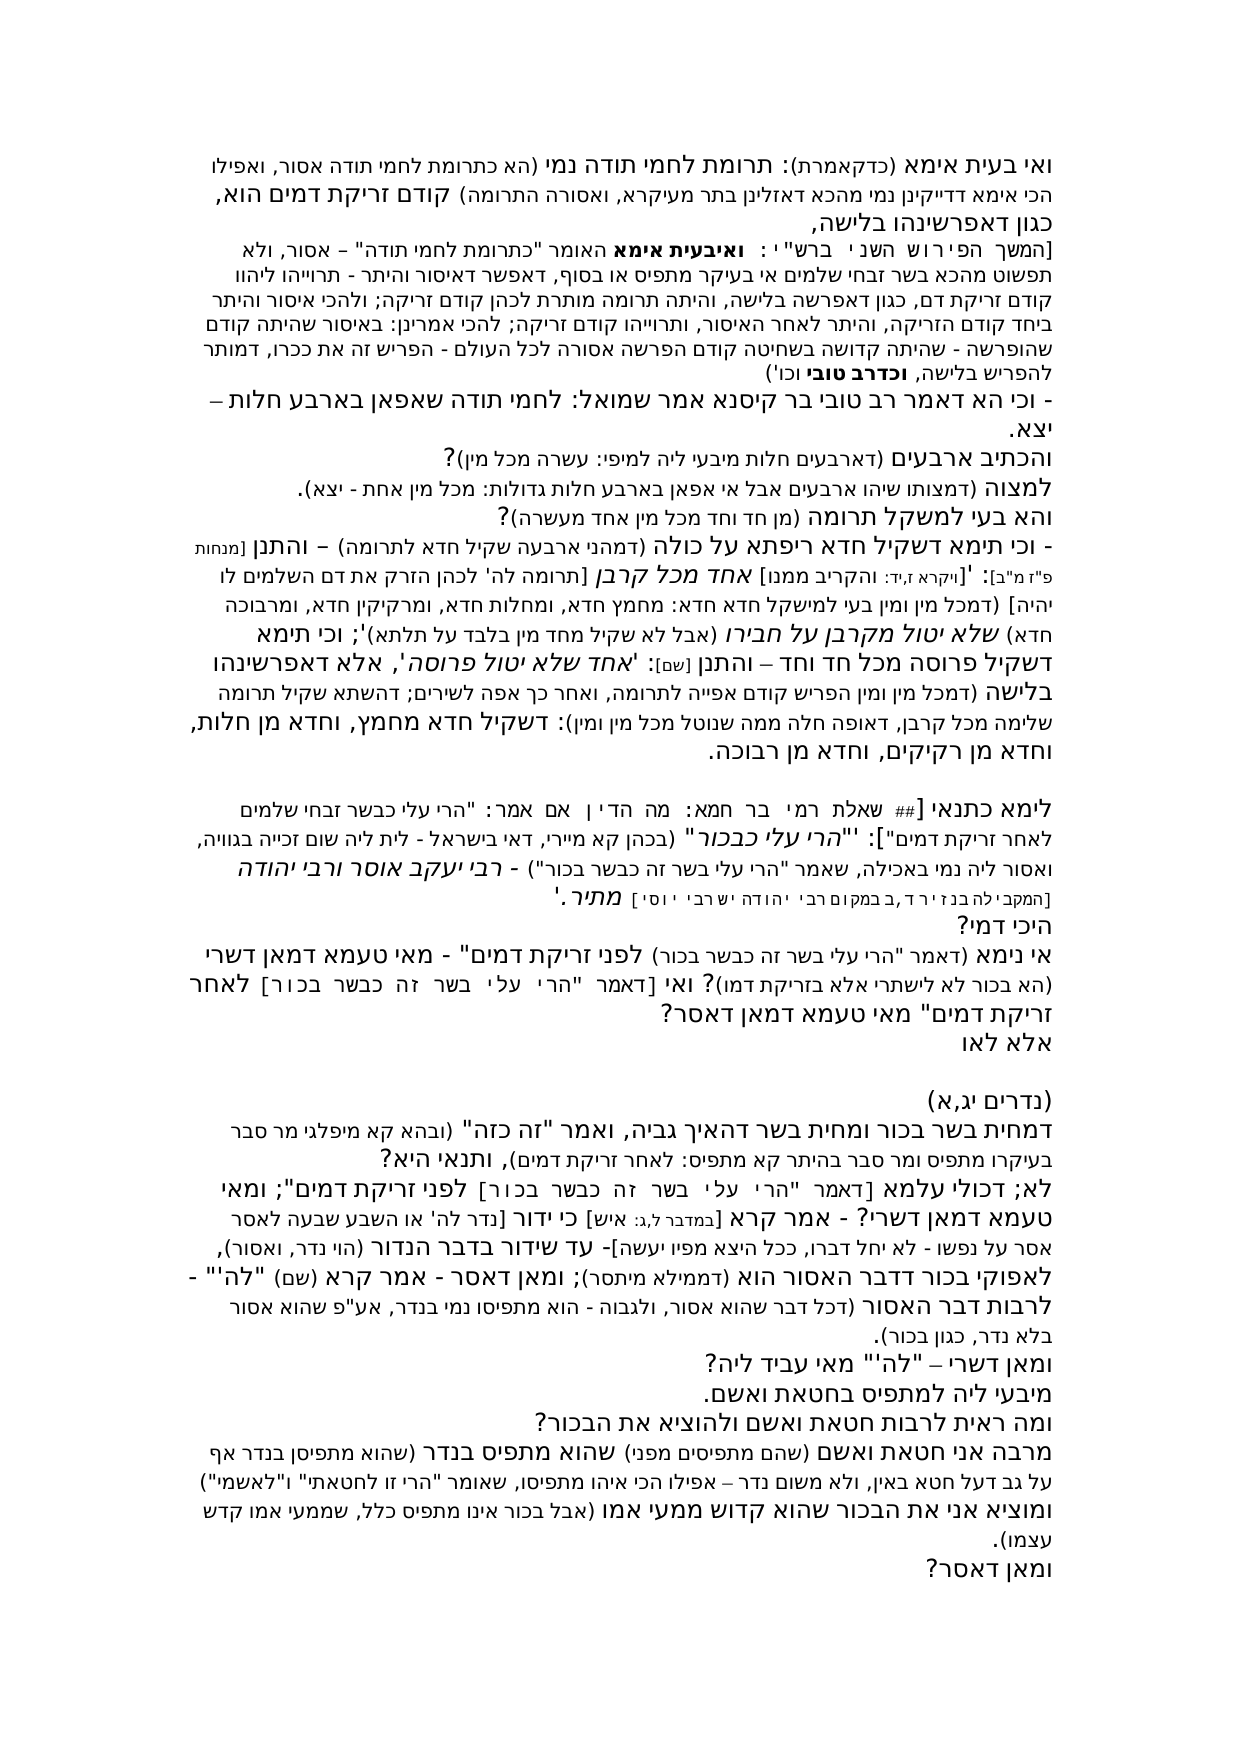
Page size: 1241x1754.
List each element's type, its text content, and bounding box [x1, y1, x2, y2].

text - וכי הא דאמר רב טובי בר קיסנא אמר שמואל: לחמי תודה שאפאן בארבע חלות – יצא. [187, 385, 1053, 444]
text - וכי תימא דשקיל חדא ריפתא על כולה (דמהני ארבעה שקיל חדא לתרומה) – והתנן [מנחות פ"ז מ"ב]: '[ויקרא ז,יד: והקריב ממנו] אחד מכל קרבן [תרומה לה' לכהן הזרק את דם השלמים לו יהיה] (דמכל מין ומין בעי למישקל חדא חדא: מחמץ חדא, ומחלות חדא, ומרקיקין חדא, ומרבוכה חדא) שלא יטול מקרבן על חבירו (אבל לא שקיל מחד מין בלבד על תלתא)'; וכי תימא דשקיל פרוסה מכל חד וחד – והתנן [שם]: 'אחד שלא יטול פרוסה', אלא דאפרשינהו בלישה (דמכל מין ומין הפריש קודם אפייה לתרומה, ואחר כך אפה לשירים; דהשתא שקיל תרומה שלימה מכל קרבן, דאופה חלה ממה שנוטל מכל מין ומין): דשקיל חדא מחמץ, וחדא מן חלות, וחדא מן רקיקים, וחדא מן רבוכה. [187, 531, 1053, 765]
text לא; דכולי עלמא [דאמר "הרי עלי בשר זה כבשר בכור] לפני זריקת דמים"; ומאי טעמא דמאן דשרי? - אמר קרא [במדבר ל,ג: איש] כי ידור [נדר לה' או השבע שבעה לאסר אסר על נפשו - לא יחל דברו, ככל היצא מפיו יעשה]- עד שידור בדבר הנדור (הוי נדר, ואסור), לאפוקי בכור דדבר האסור הוא (דממילא מיתסר); ומאן דאסר - אמר קרא (שם) "לה'" - לרבות דבר האסור (דכל דבר שהוא אסור, ולגבוה - הוא מתפיסו נמי בנדר, אע"פ שהוא אסור בלא נדר, כגון בכור). [187, 1174, 1053, 1349]
text למצוה (דמצותו שיהו ארבעים אבל אי אפאן בארבע חלות גדולות: מכל מין אחת - יצא). [187, 473, 1053, 502]
text ומאן דאסר? [187, 1554, 1053, 1583]
text אי נימא (דאמר "הרי עלי בשר זה כבשר בכור) לפני זריקת דמים" - מאי טעמא דמאן דשרי (הא בכור לא לישתרי אלא בזריקת דמו)? ואי [דאמר "הרי עלי בשר זה כבשר בכור] לאחר זריקת דמים" מאי טעמא דמאן דאסר? [187, 940, 1053, 1028]
text היכי דמי? [187, 911, 1053, 940]
text מיבעי ליה למתפיס בחטאת ואשם. [187, 1379, 1053, 1408]
text (נדרים יג,א) [187, 1086, 1053, 1115]
text דמחית בשר בכור ומחית בשר דהאיך גביה, ואמר "זה כזה" (ובהא קא מיפלגי מר סבר בעיקרו מתפיס ומר סבר בהיתר קא מתפיס: לאחר זריקת דמים), ותנאי היא? [187, 1115, 1053, 1174]
text אלא לאו [187, 1028, 1053, 1057]
text לימא כתנאי [## שאלת רמי בר חמא: מה הדין אם אמר: "הרי עלי כבשר זבחי שלמים לאחר זריקת דמים"]: '"הרי עלי כבכור" (בכהן קא מיירי, דאי בישראל - לית ליה שום זכייה בגוויה, ואסור ליה נמי באכילה, שאמר "הרי עלי בשר זה כבשר בכור") - רבי יעקב אוסר ורבי יהודה [המקבילה בנזיר ד,ב במקום רבי יהודה יש רבי יוסי] מתיר.' [187, 794, 1053, 911]
text והא בעי למשקל תרומה (מן חד וחד מכל מין אחד מעשרה)? [187, 502, 1053, 531]
text ומאן דשרי – "לה'" מאי עביד ליה? [187, 1349, 1053, 1379]
text [המשך הפירוש השני ברש"י: ואיבעית אימא האומר "כתרומת לחמי תודה" – אסור, ולא תפשוט מהכא בשר זבחי שלמים אי בעיקר מתפיס או בסוף, דאפשר דאיסור והיתר - תרוייהו ליהוו קודם זריקת דם, כגון דאפרשה בלישה, והיתה תרומה מותרת לכהן קודם זריקה; ולהכי איסור והיתר ביחד קודם הזריקה, והיתר לאחר האיסור, ותרוייהו קודם זריקה; להכי אמרינן: באיסור שהיתה קודם שהופרשה - שהיתה קדושה בשחיטה קודם הפרשה אסורה לכל העולם - הפריש זה את ככרו, דמותר להפריש בלישה, וכדרב טובי וכו') [187, 238, 1053, 385]
text ומה ראית לרבות חטאת ואשם ולהוציא את הבכור? [187, 1408, 1053, 1437]
text והכתיב ארבעים (דארבעים חלות מיבעי ליה למיפי: עשרה מכל מין)? [187, 444, 1053, 473]
text מרבה אני חטאת ואשם (שהם מתפיסים מפני) שהוא מתפיס בנדר (שהוא מתפיסן בנדר אף על גב דעל חטא באין, ולא משום נדר – אפילו הכי איהו מתפיסו, שאומר "הרי זו לחטאתי" ו"לאשמי") ומוציא אני את הבכור שהוא קדוש ממעי אמו (אבל בכור אינו מתפיס כלל, שממעי אמו קדש עצמו). [187, 1437, 1053, 1554]
text ואי בעית אימא (כדקאמרת): תרומת לחמי תודה נמי (הא כתרומת לחמי תודה אסור, ואפילו הכי אימא דדייקינן נמי מהכא דאזלינן בתר מעיקרא, ואסורה התרומה) קודם זריקת דמים הוא, כגון דאפרשינהו בלישה, [187, 150, 1053, 238]
